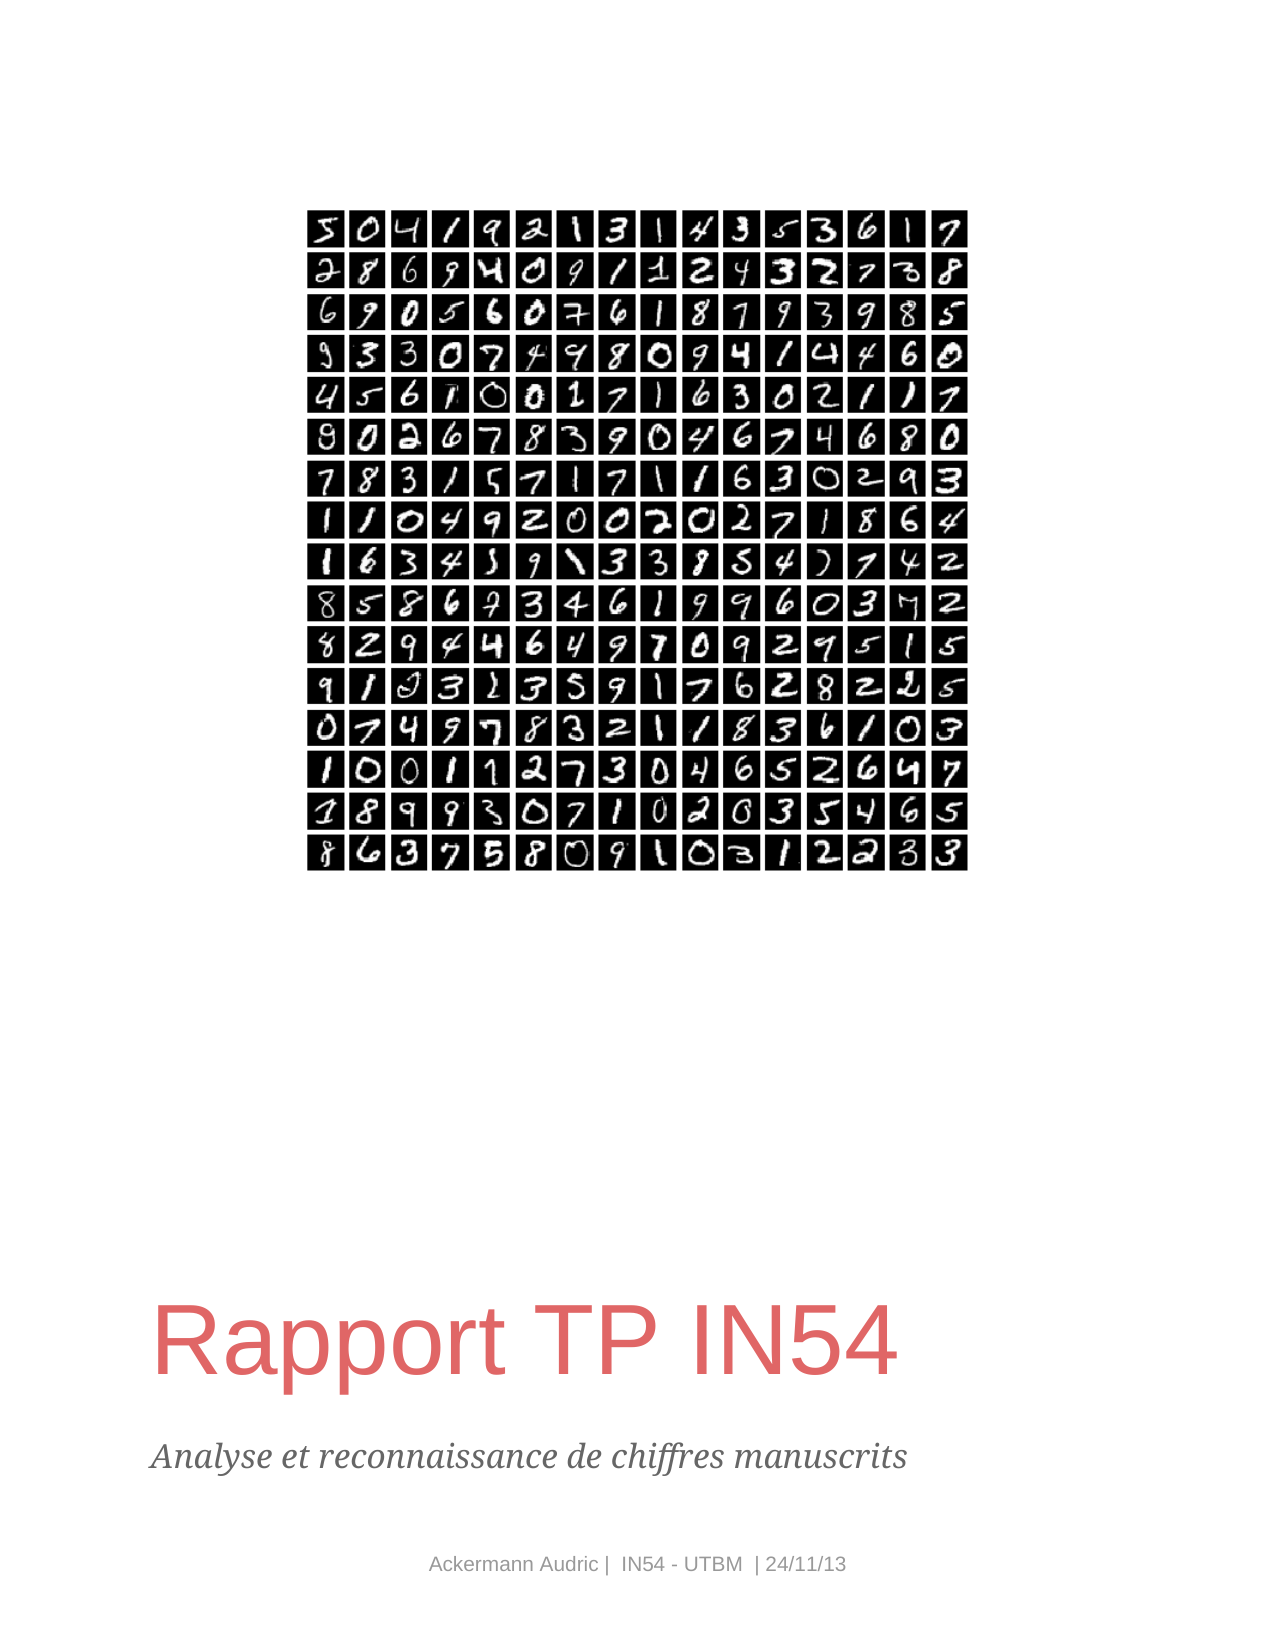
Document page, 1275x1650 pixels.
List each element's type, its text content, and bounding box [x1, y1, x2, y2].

picture [305, 209, 970, 873]
title Rapport TP IN54 [150, 1284, 1125, 1396]
subtitle Analyse et reconnaissance de chiffres manuscrits [150, 1433, 1125, 1479]
